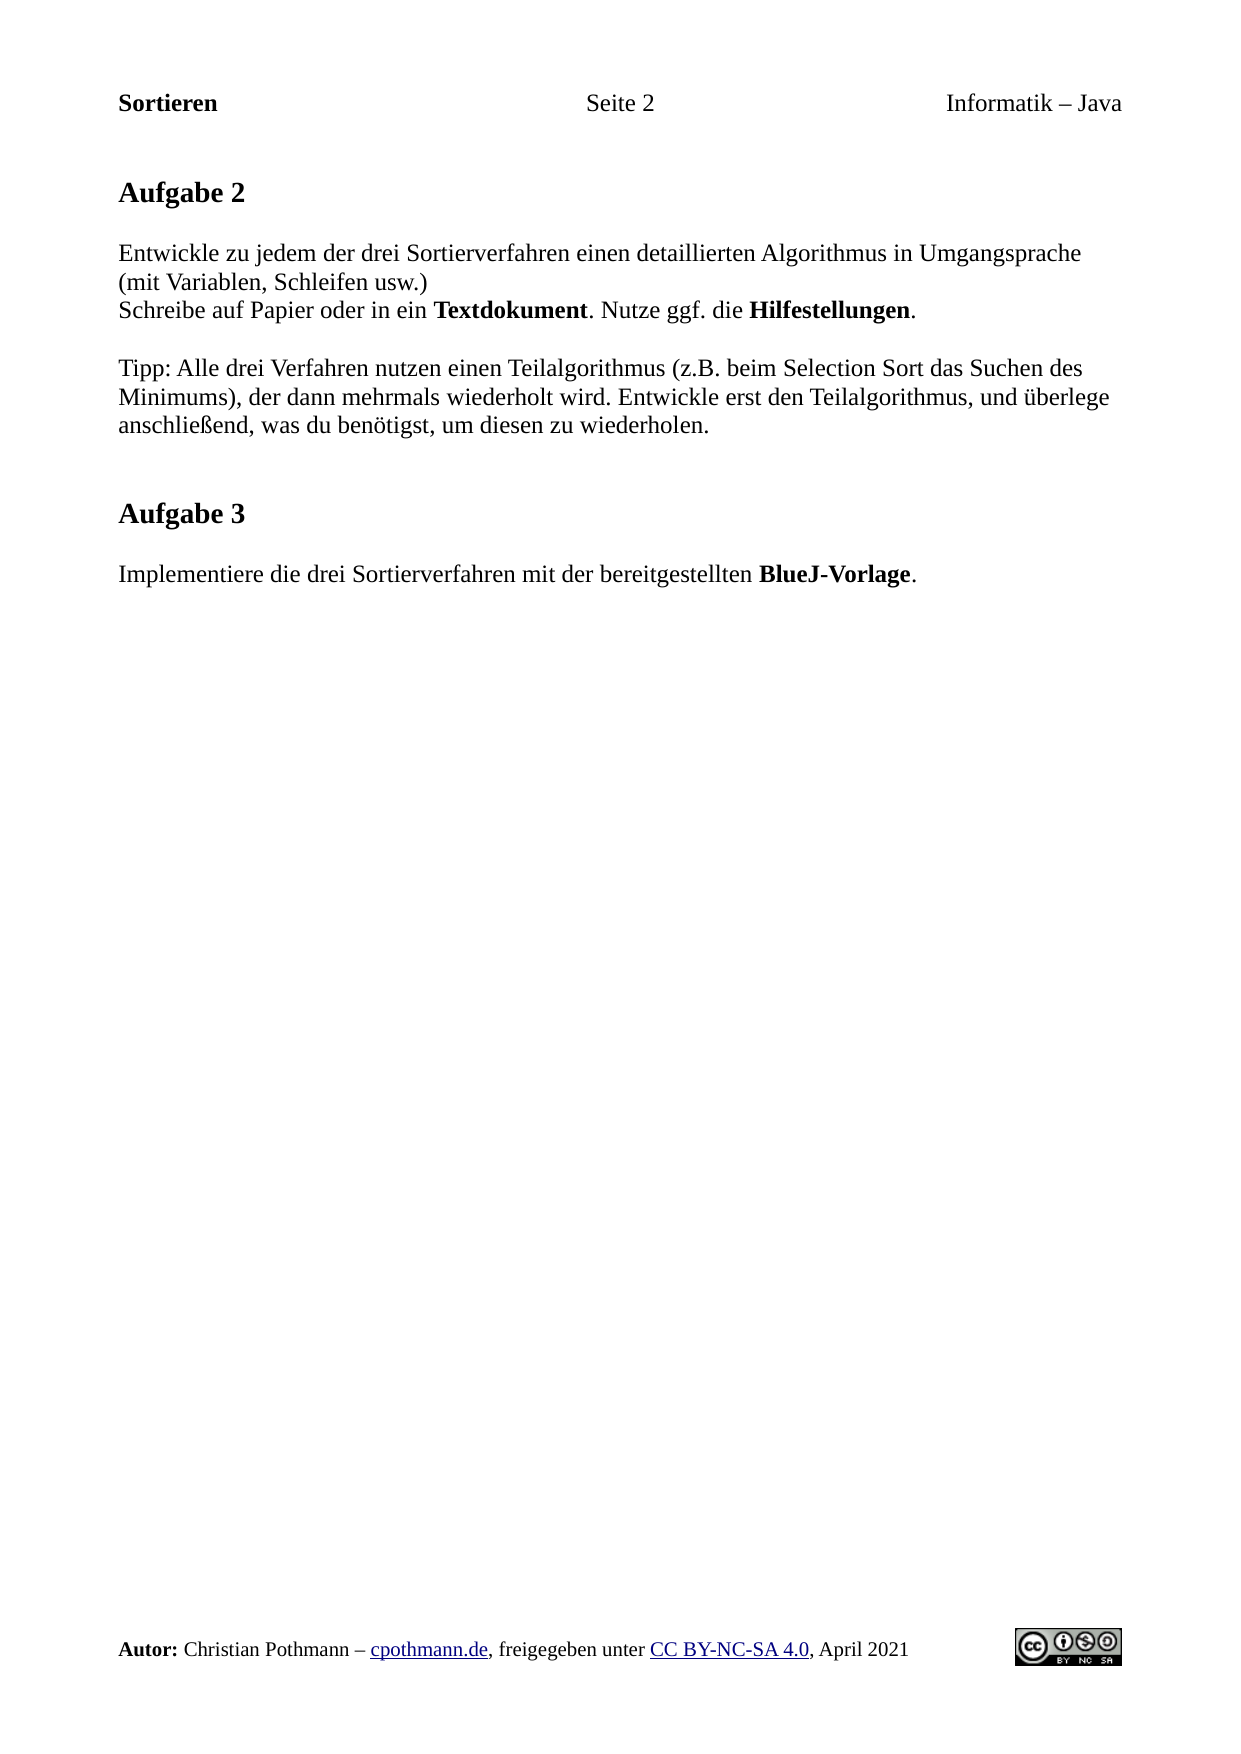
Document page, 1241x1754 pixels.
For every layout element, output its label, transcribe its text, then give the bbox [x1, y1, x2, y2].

text Entwickle zu jedem der drei Sortierverfahren einen detaillierten Algorithmus in Umgangsprache (mit Variablen, Schleifen usw.) [118, 238, 1122, 295]
text Autor: Christian Pothmann – cpothmann.de, freigegeben unter CC BY-NC-SA 4.0, April 2021 [118, 1637, 1015, 1661]
text Aufgabe 2 [118, 176, 1122, 209]
text Implementiere die drei Sortierverfahren mit der bereitgestellten BlueJ-Vorlage. [118, 559, 1122, 588]
picture [1015, 1628, 1122, 1666]
text Aufgabe 3 [118, 497, 1122, 530]
text Schreibe auf Papier oder in ein Textdokument. Nutze ggf. die Hilfestellungen. [118, 295, 1122, 324]
text Tipp: Alle drei Verfahren nutzen einen Teilalgorithmus (z.B. beim Selection Sort das Suchen des Minimums), der dann mehrmals wiederholt wird. Entwickle erst den Teilalgorithmus, und überlege anschließend, was du benötigst, um diesen zu wiederholen. [118, 353, 1122, 439]
